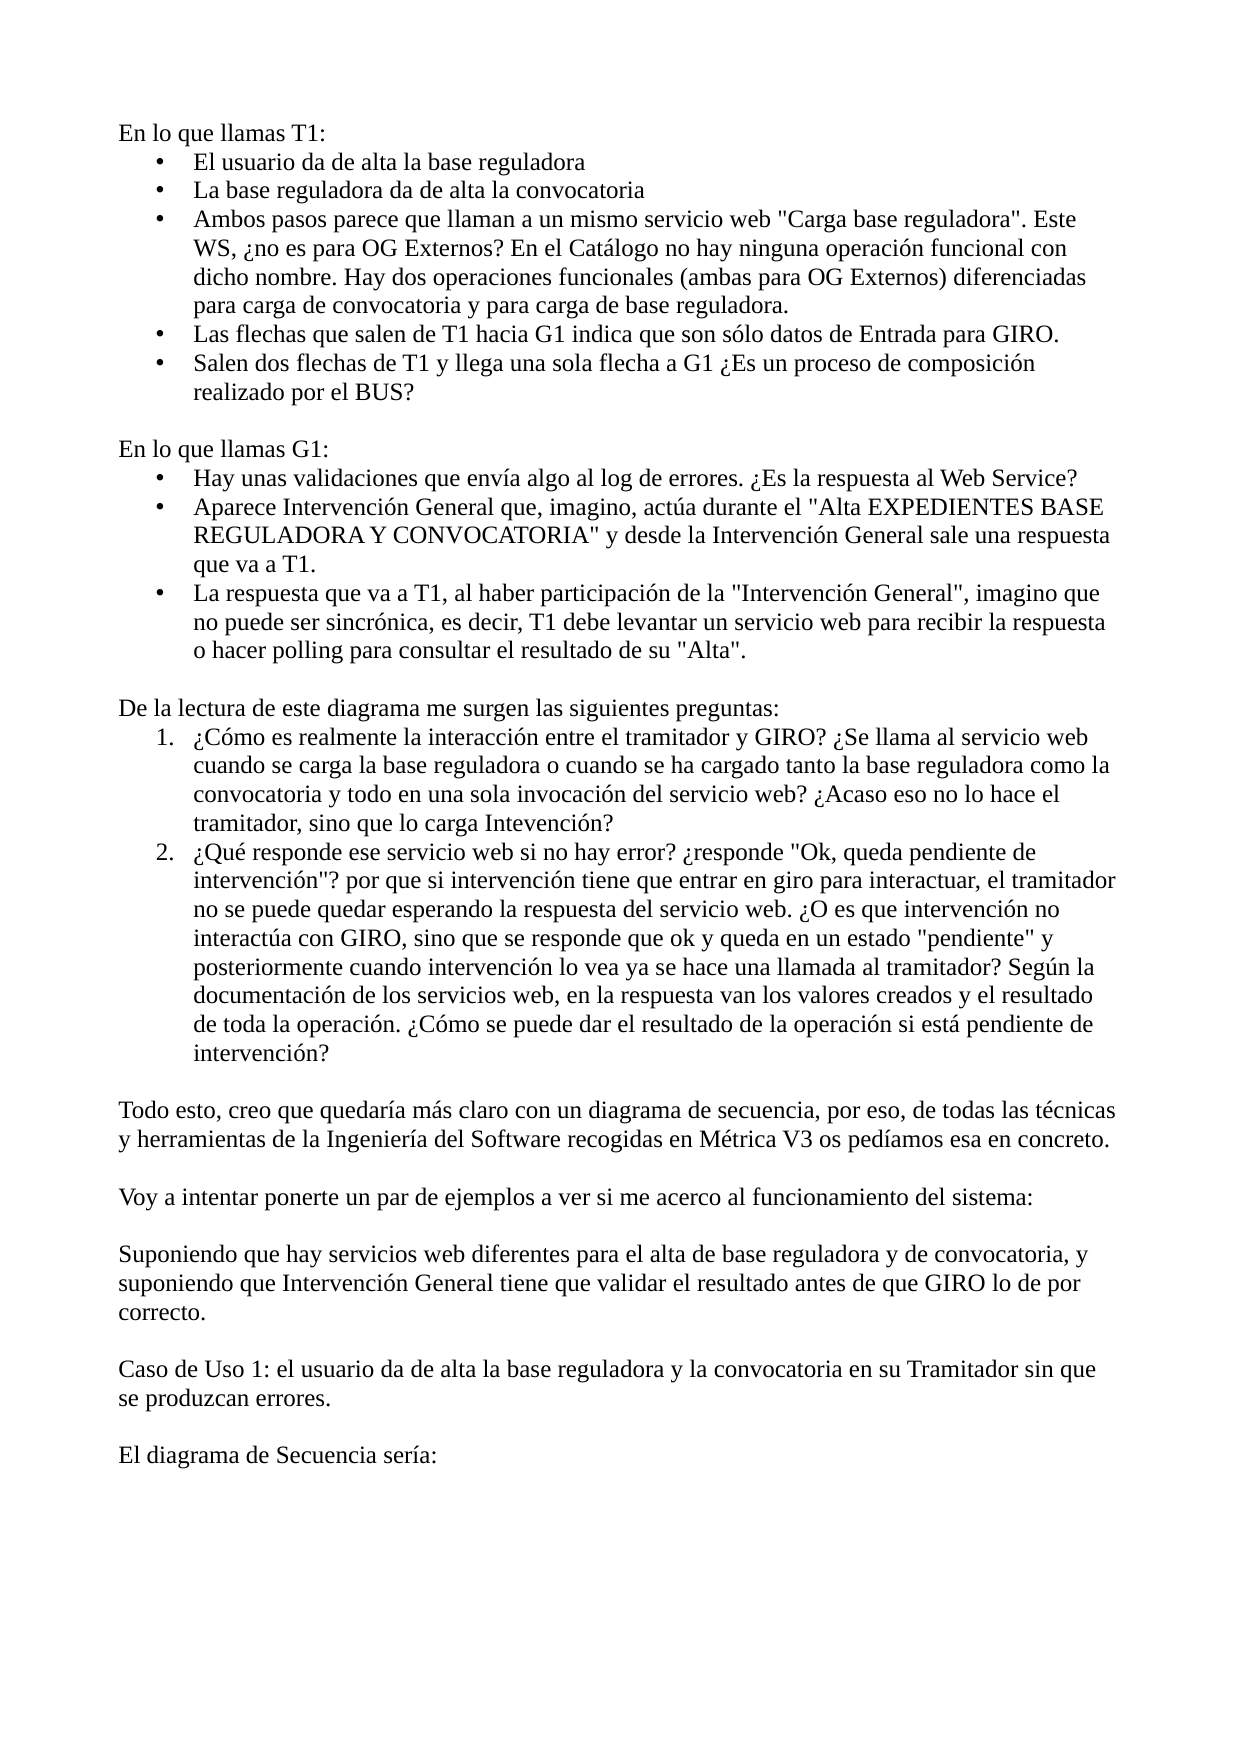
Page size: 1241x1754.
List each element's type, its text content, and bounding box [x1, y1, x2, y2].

text En lo que llamas G1: [118, 434, 1122, 463]
list La base reguladora da de alta la convocatoria [156, 176, 1122, 204]
list Aparece Intervención General que, imagino, actúa durante el "Alta EXPEDIENTES BASE REGULADORA Y CONVOCATORIA" y desde la Intervención General sale una respuesta que va a T1. [156, 492, 1122, 578]
list El usuario da de alta la base reguladora [156, 147, 1122, 176]
list Ambos pasos parece que llaman a un mismo servicio web "Carga base reguladora". Este WS, ¿no es para OG Externos? En el Catálogo no hay ninguna operación funcional con dicho nombre. Hay dos operaciones funcionales (ambas para OG Externos) diferenciadas para carga de convocatoria y para carga de base reguladora. [156, 204, 1122, 319]
list Hay unas validaciones que envía algo al log de errores. ¿Es la respuesta al Web Service? [156, 463, 1122, 492]
text Todo esto, creo que quedaría más claro con un diagrama de secuencia, por eso, de todas las técnicas y herramientas de la Ingeniería del Software recogidas en Métrica V3 os pedíamos esa en concreto. Voy a intentar ponerte un par de ejemplos a ver si me acerco al funcionamiento del sistema: [118, 1067, 1122, 1211]
text En lo que llamas T1: [118, 118, 1122, 147]
list ¿Cómo es realmente la interacción entre el tramitador y GIRO? ¿Se llama al servicio web cuando se carga la base reguladora o cuando se ha cargado tanto la base reguladora como la convocatoria y todo en una sola invocación del servicio web? ¿Acaso eso no lo hace el tramitador, sino que lo carga Intevención? [156, 722, 1122, 837]
list ¿Qué responde ese servicio web si no hay error? ¿responde "Ok, queda pendiente de intervención"? por que si intervención tiene que entrar en giro para interactuar, el tramitador no se puede quedar esperando la respuesta del servicio web. ¿O es que intervención no interactúa con GIRO, sino que se responde que ok y queda en un estado "pendiente" y posteriormente cuando intervención lo vea ya se hace una llamada al tramitador? Según la documentación de los servicios web, en la respuesta van los valores creados y el resultado de toda la operación. ¿Cómo se puede dar el resultado de la operación si está pendiente de intervención? [156, 837, 1122, 1067]
list Las flechas que salen de T1 hacia G1 indica que son sólo datos de Entrada para GIRO. [156, 319, 1122, 348]
text El diagrama de Secuencia sería: [118, 1441, 1122, 1469]
list Salen dos flechas de T1 y llega una sola flecha a G1 ¿Es un proceso de composición realizado por el BUS? [156, 348, 1122, 406]
text Caso de Uso 1: el usuario da de alta la base reguladora y la convocatoria en su Tramitador sin que se produzcan errores. [118, 1354, 1122, 1412]
text De la lectura de este diagrama me surgen las siguientes preguntas: [118, 693, 1122, 722]
list La respuesta que va a T1, al haber participación de la "Intervención General", imagino que no puede ser sincrónica, es decir, T1 debe levantar un servicio web para recibir la respuesta o hacer polling para consultar el resultado de su "Alta". [156, 578, 1122, 693]
text Suponiendo que hay servicios web diferentes para el alta de base reguladora y de convocatoria, y suponiendo que Intervención General tiene que validar el resultado antes de que GIRO lo de por correcto. [118, 1239, 1122, 1326]
